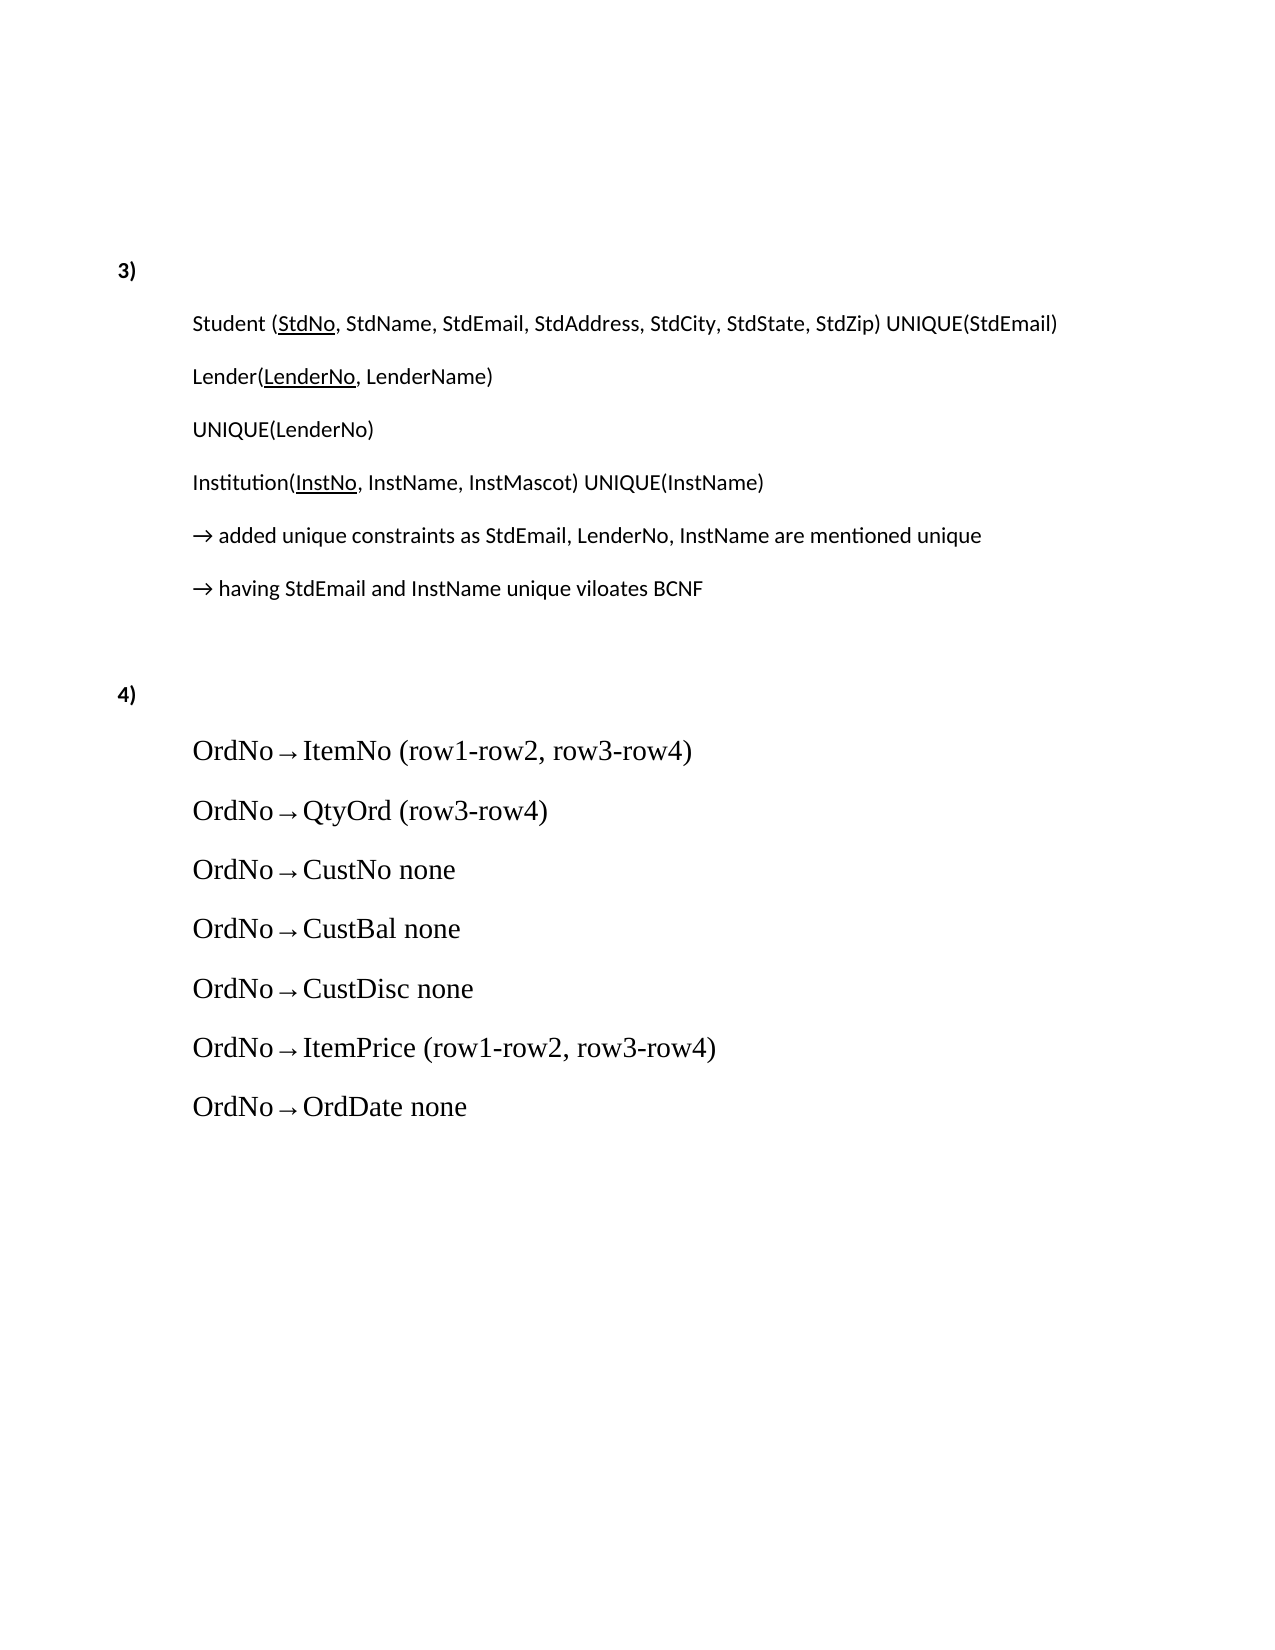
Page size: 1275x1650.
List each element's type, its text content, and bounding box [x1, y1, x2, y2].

text OrdNo→OrdDate none [192, 1089, 1087, 1123]
text 4) [117, 680, 1087, 708]
text 3) [117, 256, 1087, 284]
text OrdNo→ItemPrice (row1-row2, row3-row4) [192, 1030, 1087, 1064]
text Institution(InstNo, InstName, InstMascot) UNIQUE(InstName) [192, 468, 1087, 496]
text OrdNo→CustDisc none [192, 971, 1087, 1004]
text Lender(LenderNo, LenderName) [192, 362, 1087, 390]
text → having StdEmail and InstName unique viloates BCNF [192, 574, 1087, 602]
text OrdNo→CustNo none [192, 852, 1087, 886]
text OrdNo→ItemNo (row1-row2, row3-row4) [192, 733, 1087, 767]
text → added unique constraints as StdEmail, LenderNo, InstName are mentioned unique [192, 521, 1087, 549]
text OrdNo→CustBal none [192, 911, 1087, 945]
text OrdNo→QtyOrd (row3-row4) [192, 793, 1087, 826]
text Student (StdNo, StdName, StdEmail, StdAddress, StdCity, StdState, StdZip) UNIQUE(StdEmail) [192, 309, 1087, 337]
text UNIQUE(LenderNo) [192, 415, 1087, 443]
